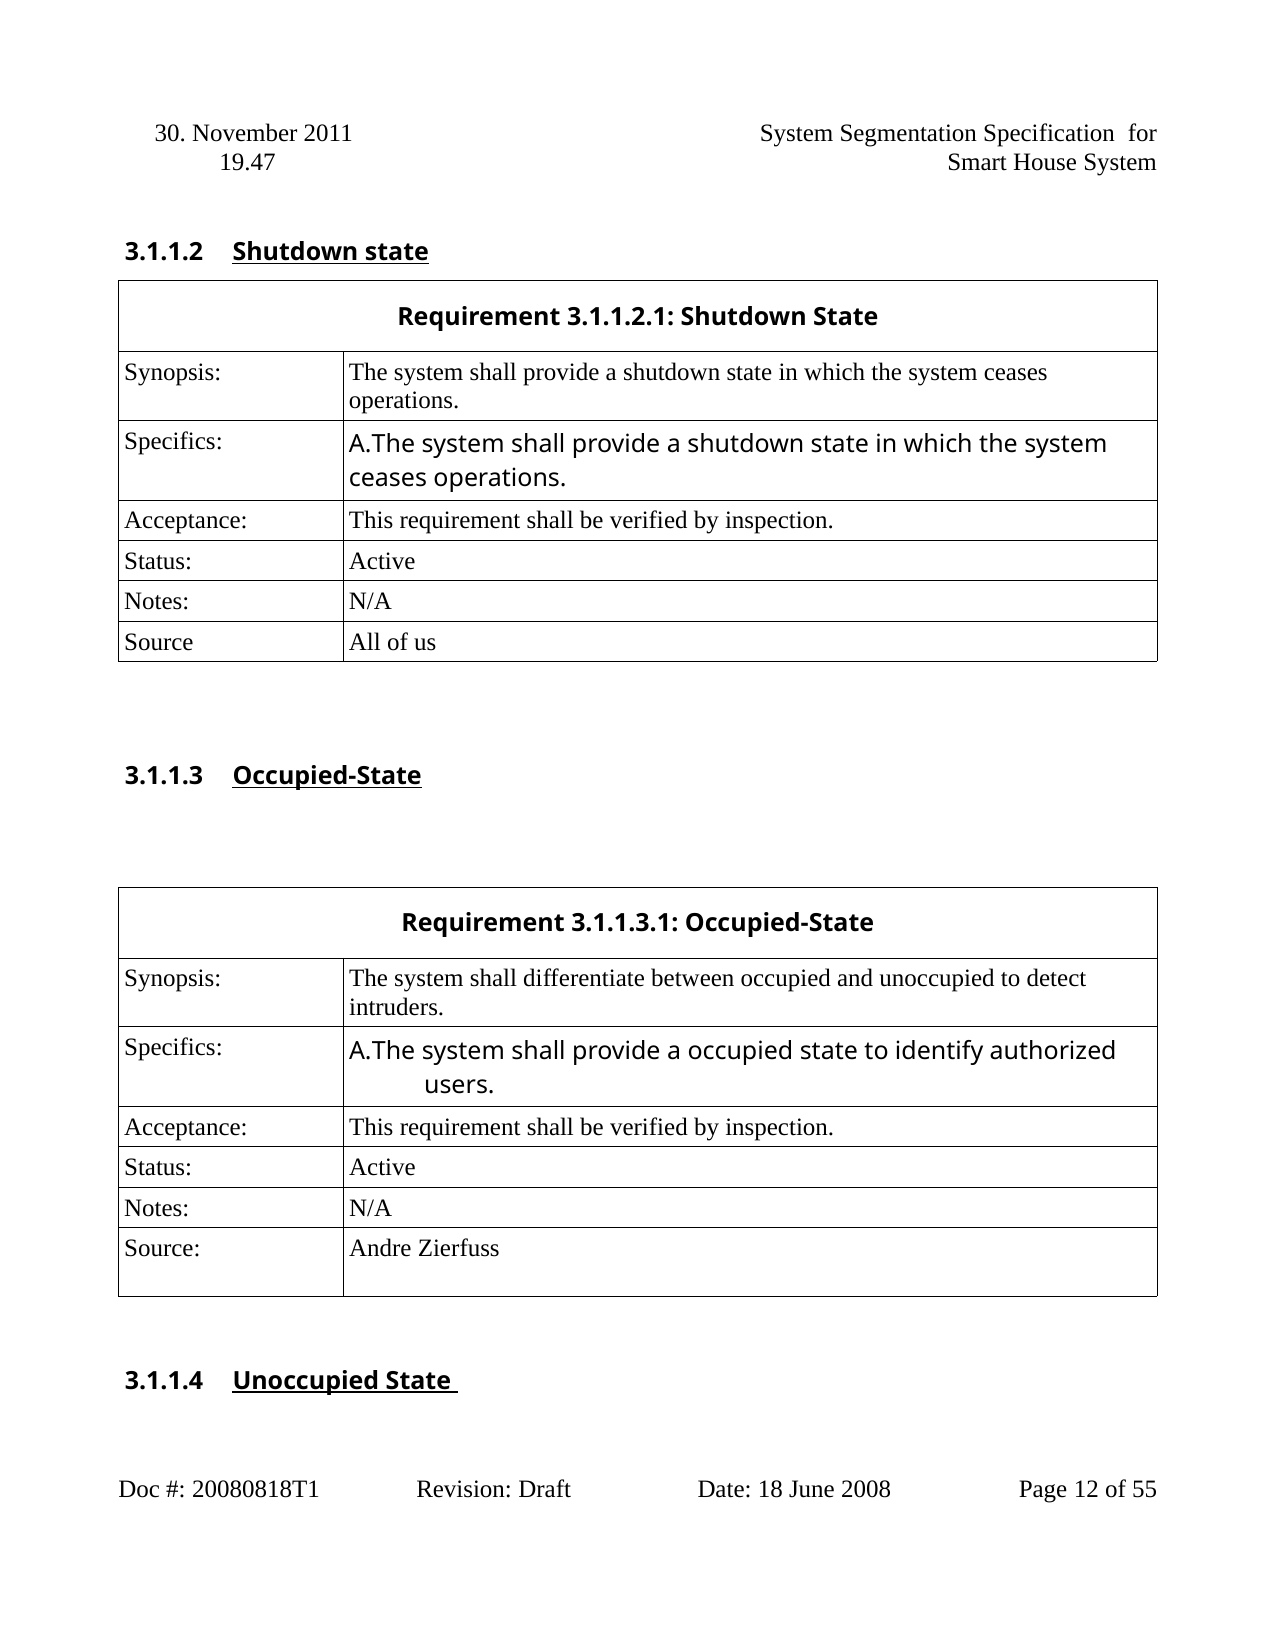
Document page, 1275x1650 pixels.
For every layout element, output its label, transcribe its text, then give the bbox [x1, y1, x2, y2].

table_header Requirement 3.1.1.2.1: Shutdown State [119, 281, 1157, 351]
table_cell Acceptance: [119, 1107, 343, 1146]
table_cell N/A [344, 581, 1157, 621]
table_cell Status: [119, 541, 343, 580]
table_header Requirement 3.1.1.3.1: Occupied-State [119, 888, 1157, 957]
table_cell All of us [344, 622, 1157, 661]
table_cell This requirement shall be verified by inspection. [344, 1107, 1157, 1146]
table_cell Synopsis: [119, 959, 343, 1026]
subtitle Unoccupied State [118, 1362, 1157, 1397]
table_cell Source [119, 622, 343, 661]
subtitle Occupied-State [118, 758, 1157, 792]
table_cell Synopsis: [119, 352, 343, 420]
table_cell The system shall provide a occupied state to identify authorized users. [344, 1027, 1157, 1106]
table_cell This requirement shall be verified by inspection. [344, 501, 1157, 540]
table_cell Active [344, 1147, 1157, 1187]
table_cell Active [344, 541, 1157, 580]
table_cell The system shall provide a shutdown state in which the system ceases operations. [344, 352, 1157, 420]
table_cell The system shall provide a shutdown state in which the system ceases operations. [344, 421, 1157, 500]
table_cell The system shall differentiate between occupied and unoccupied to detect intruders. [344, 959, 1157, 1026]
table_cell Andre Zierfuss [344, 1228, 1157, 1296]
table_cell Acceptance: [119, 501, 343, 540]
subtitle Shutdown state [118, 234, 1157, 268]
table_cell Source: [119, 1228, 343, 1296]
table_cell Status: [119, 1147, 343, 1187]
table_cell Specifics: [119, 1027, 343, 1106]
table_cell Notes: [119, 581, 343, 621]
table_cell Specifics: [119, 421, 343, 500]
table_cell Notes: [119, 1188, 343, 1227]
table_cell N/A [344, 1188, 1157, 1227]
